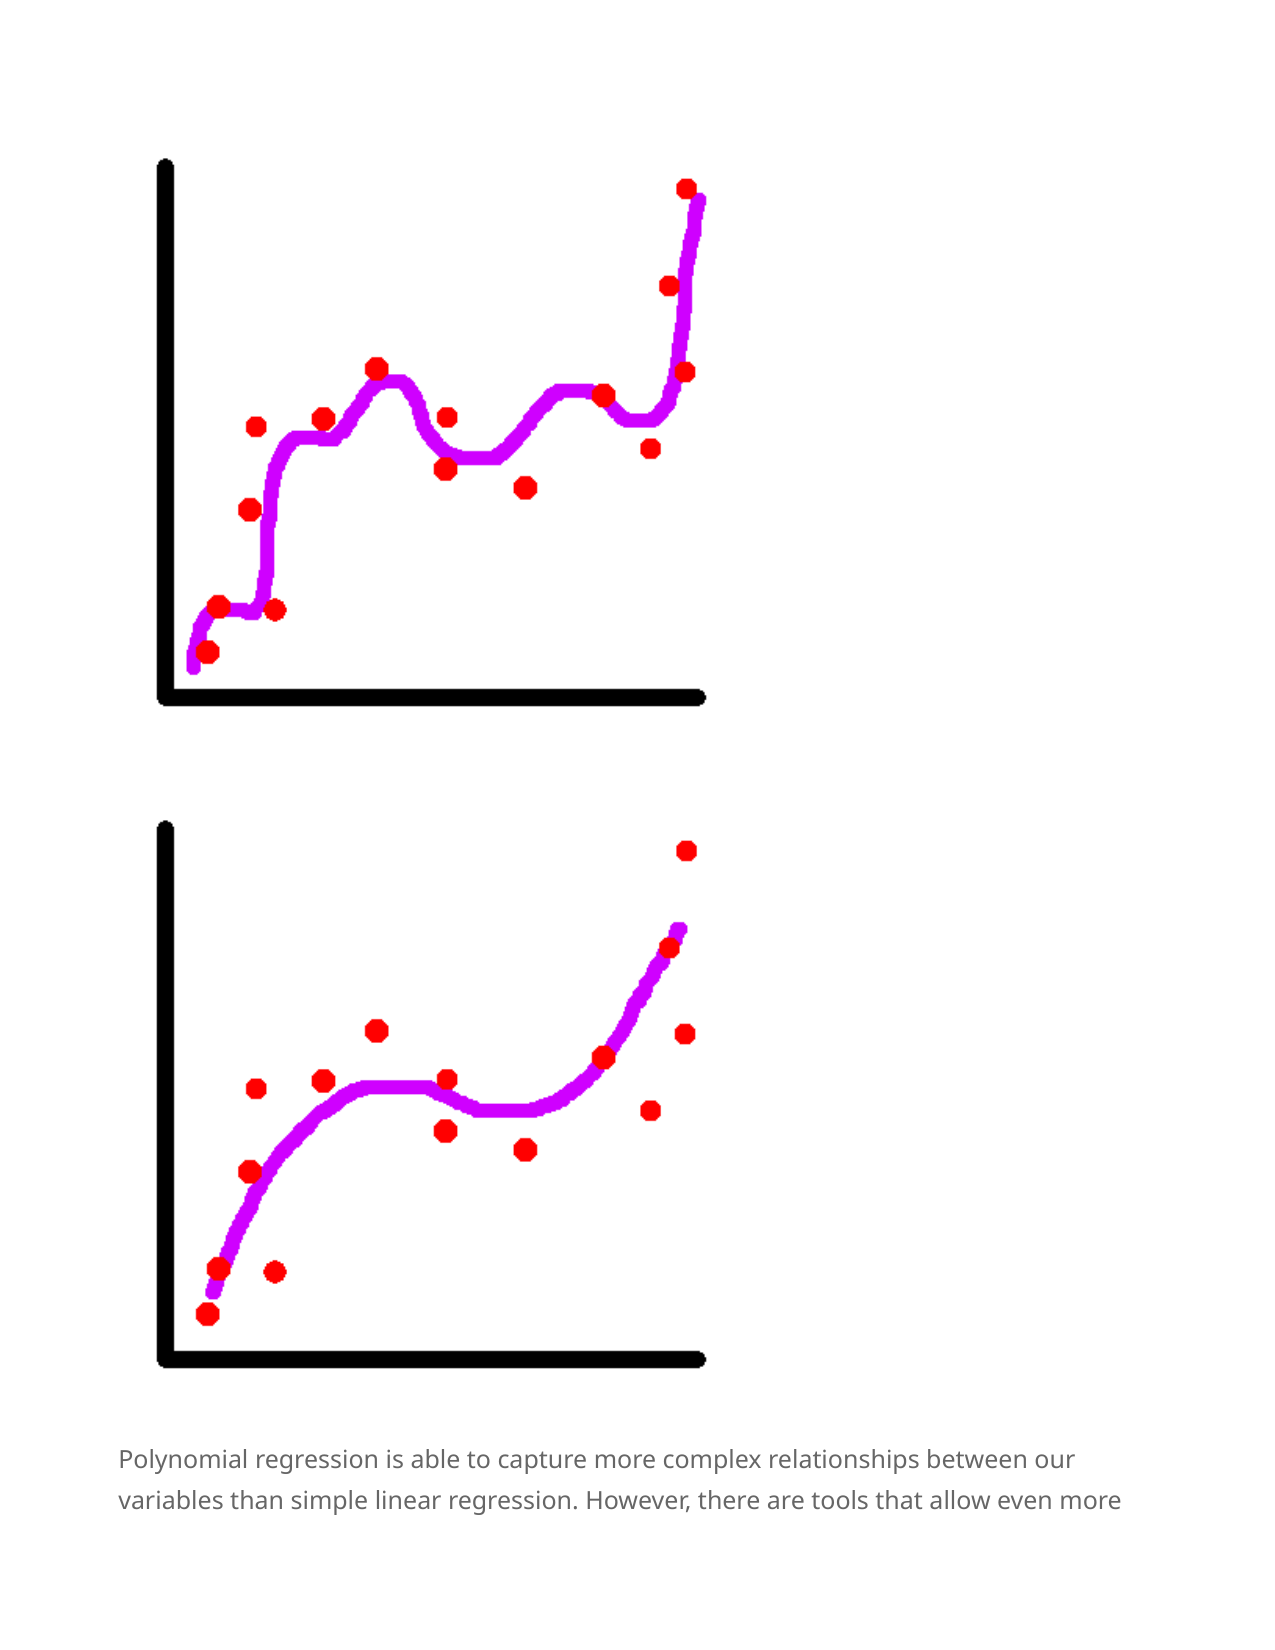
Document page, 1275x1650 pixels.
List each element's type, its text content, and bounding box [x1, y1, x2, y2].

text Polynomial regression is able to capture more complex relationships between our variables than simple linear regression. However, there are tools that allow even more [118, 1442, 1157, 1517]
picture [118, 118, 744, 744]
picture [118, 780, 744, 1406]
